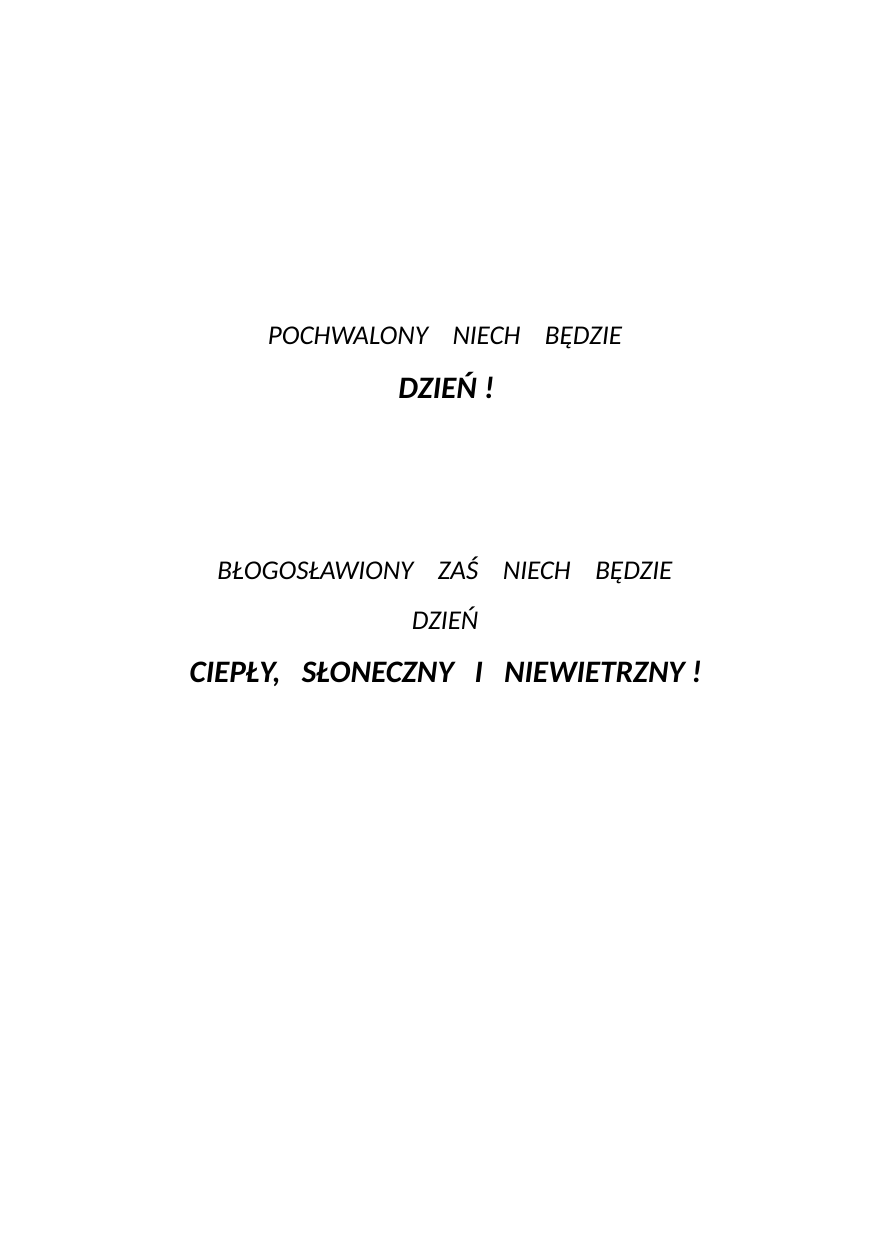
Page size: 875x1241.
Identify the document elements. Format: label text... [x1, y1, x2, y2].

text BŁOGOSŁAWIONY ZAŚ NIECH BĘDZIE [94, 553, 779, 586]
text POCHWALONY NIECH BĘDZIE [94, 318, 779, 351]
text DZIEŃ [94, 603, 779, 636]
text DZIEŃ ! [94, 368, 779, 406]
text CIEPŁY, SŁONECZNY I NIEWIETRZNY ! [94, 652, 779, 690]
